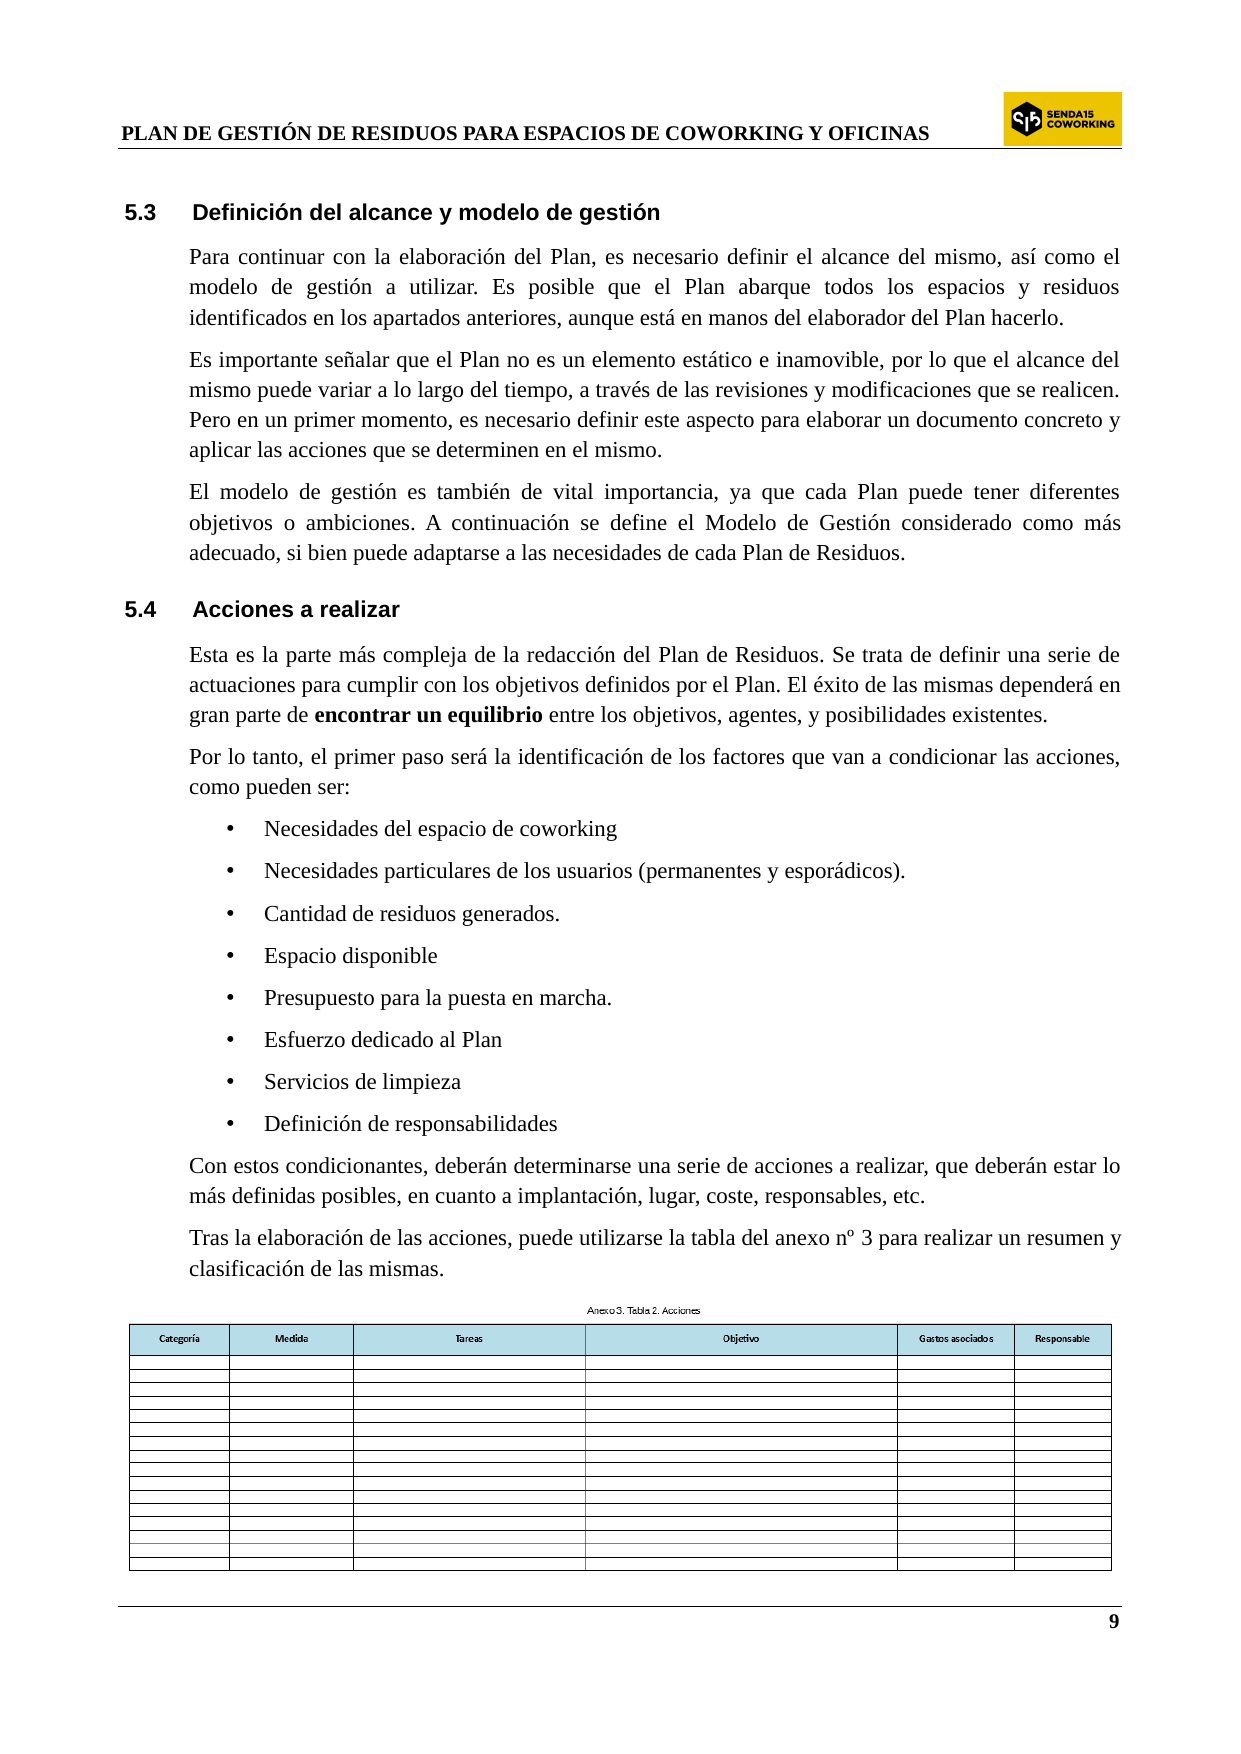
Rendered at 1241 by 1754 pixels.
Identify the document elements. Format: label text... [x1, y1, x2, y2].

list Necesidades del espacio de coworking [226, 815, 1122, 842]
text Es importante señalar que el Plan no es un elemento estático e inamovible, por lo que el alcance del mismo puede variar a lo largo del tiempo, a través de las revisiones y modificaciones que se realicen. Pero en un primer momento, es necesario definir este aspecto para elaborar un documento concreto y aplicar las acciones que se determinen en el mismo. [189, 346, 1122, 463]
text Esta es la parte más compleja de la redacción del Plan de Residuos. Se trata de definir una serie de actuaciones para cumplir con los objetivos definidos por el Plan. El éxito de las mismas dependerá en gran parte de encontrar un equilibrio entre los objetivos, agentes, y posibilidades existentes. [189, 641, 1122, 727]
text El modelo de gestión es también de vital importancia, ya que cada Plan puede tener diferentes objetivos o ambiciones. A continuación se define el Modelo de Gestión considerado como más adecuado, si bien puede adaptarse a las necesidades de cada Plan de Residuos. [189, 478, 1122, 565]
text Por lo tanto, el primer paso será la identificación de los factores que van a condicionar las acciones, como pueden ser: [189, 743, 1122, 800]
list Espacio disponible [226, 942, 1122, 968]
list Cantidad de residuos generados. [226, 899, 1122, 926]
text Tras la elaboración de las acciones, puede utilizarse la tabla del anexo nº 3 para realizar un resumen y clasificación de las mismas. [189, 1224, 1122, 1281]
text Para continuar con la elaboración del Plan, es necesario definir el alcance del mismo, así como el modelo de gestión a utilizar. Es posible que el Plan abarque todos los espacios y residuos identificados en los apartados anteriores, aunque está en manos del elaborador del Plan hacerlo. [189, 243, 1122, 330]
subtitle Definición del alcance y modelo de gestión [118, 198, 1122, 225]
list Esfuerzo dedicado al Plan [226, 1026, 1122, 1052]
picture [118, 1299, 1123, 1584]
text Con estos condicionantes, deberán determinarse una serie de acciones a realizar, que deberán estar lo más definidas posibles, en cuanto a implantación, lugar, coste, responsables, etc. [189, 1152, 1122, 1209]
list Presupuesto para la puesta en marcha. [226, 984, 1122, 1010]
picture [1003, 92, 1123, 146]
list Necesidades particulares de los usuarios (permanentes y esporádicos). [226, 857, 1122, 884]
list Definición de responsabilidades [226, 1110, 1122, 1136]
list Servicios de limpieza [226, 1068, 1122, 1094]
subtitle Acciones a realizar [118, 596, 1122, 622]
